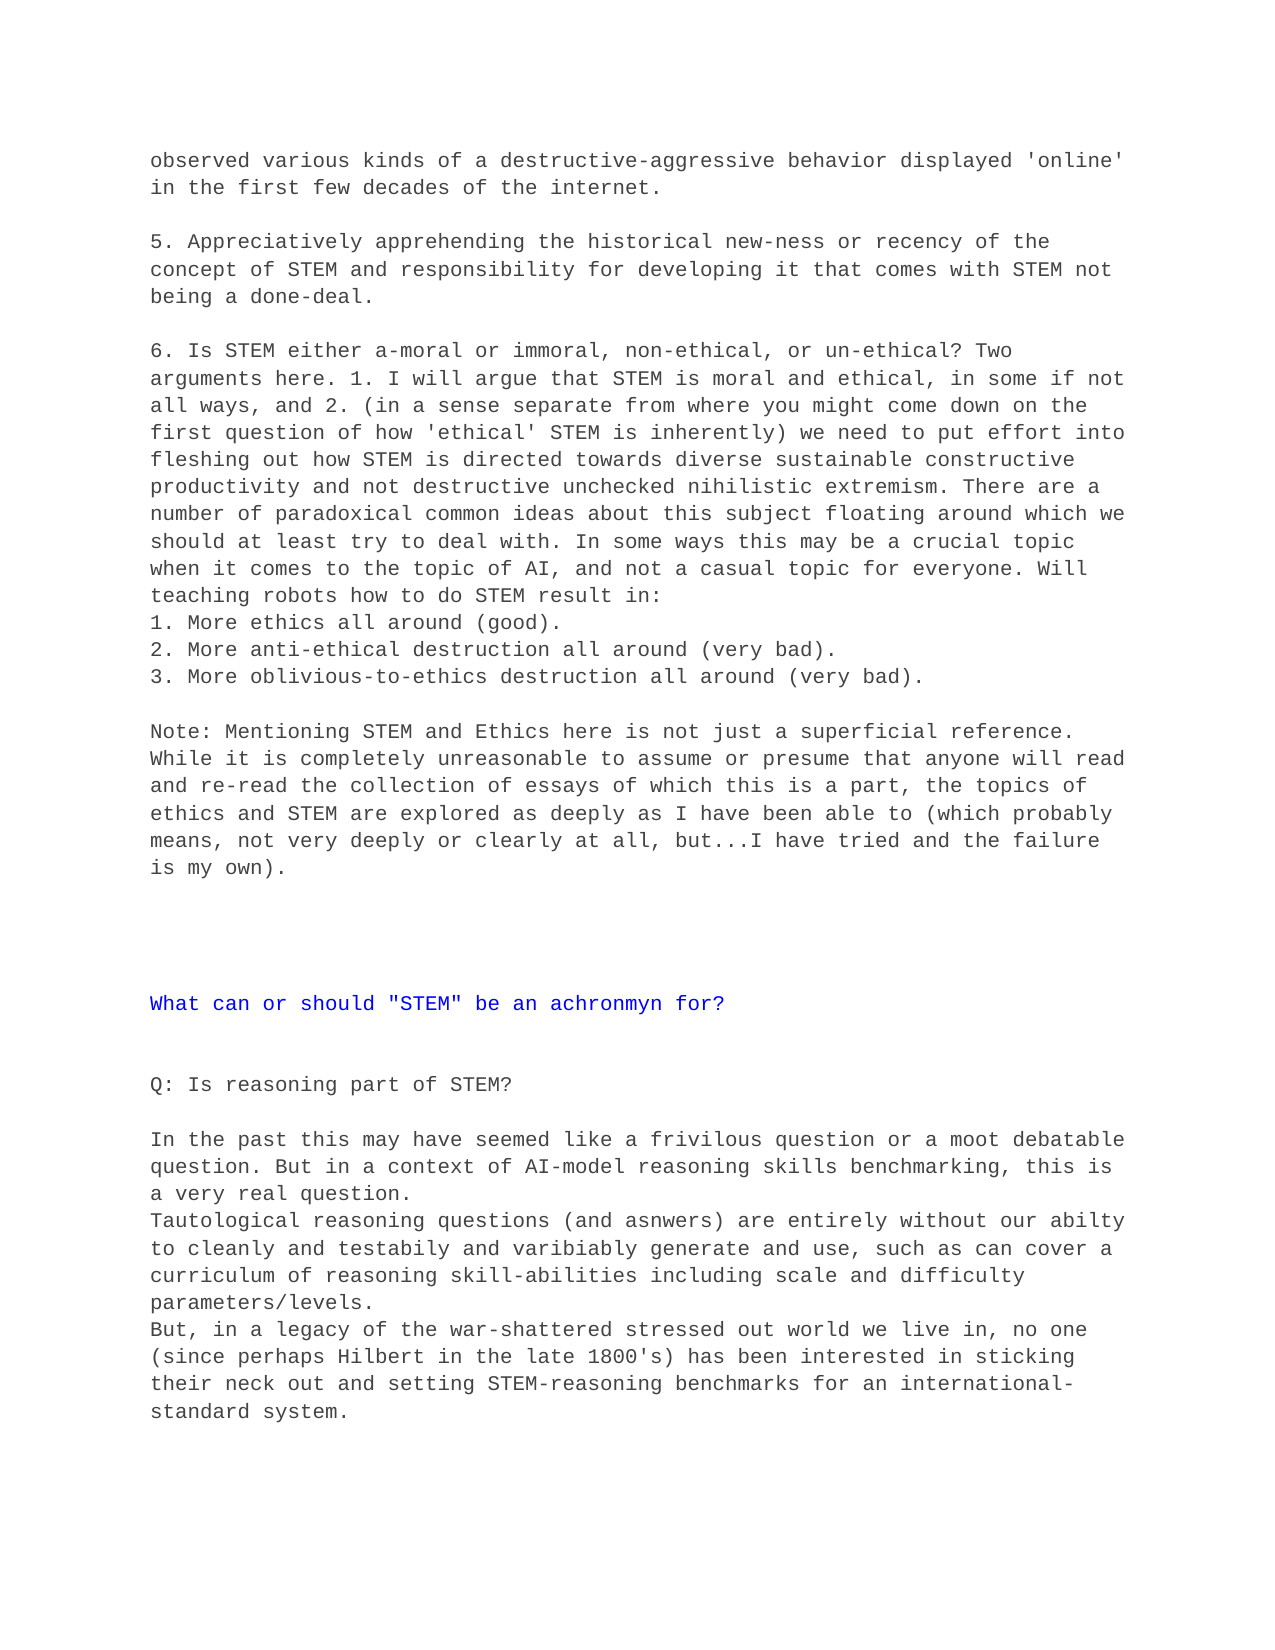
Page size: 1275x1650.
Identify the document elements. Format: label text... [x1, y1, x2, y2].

text What can or should "STEM" be an achronmyn for? [150, 993, 1125, 1016]
text 5. Appreciatively apprehending the historical new-ness or recency of the concept of STEM and responsibility for developing it that comes with STEM not being a done-deal. [150, 232, 1125, 309]
text Tautological reasoning questions (and asnwers) are entirely without our abilty to cleanly and testabily and varibiably generate and use, such as can cover a curriculum of reasoning skill-abilities including scale and difficulty parameters/levels. [150, 1210, 1125, 1316]
text observed various kinds of a destructive-aggressive behavior displayed 'online' in the first few decades of the internet. [150, 150, 1125, 201]
text 1. More ethics all around (good). [150, 612, 1125, 636]
text But, in a legacy of the war-shattered stressed out world we live in, no one (since perhaps Hilbert in the late 1800's) has been interested in sticking their neck out and setting STEM-reasoning benchmarks for an international-standard system. [150, 1319, 1125, 1424]
text While it is completely unreasonable to assume or presume that anyone will read and re-read the collection of essays of which this is a part, the topics of ethics and STEM are explored as deeply as I have been able to (which probably means, not very deeply or clearly at all, but...I have tried and the failure is my own). [150, 748, 1125, 881]
text In the past this may have seemed like a frivilous question or a moot debatable question. But in a context of AI-model reasoning skills benchmarking, this is a very real question. [150, 1129, 1125, 1207]
text 3. More oblivious-to-ethics destruction all around (very bad). [150, 667, 1125, 690]
text 2. More anti-ethical destruction all around (very bad). [150, 639, 1125, 663]
text Note: Mentioning STEM and Ethics here is not just a superficial reference. [150, 721, 1125, 744]
text 6. Is STEM either a-moral or immoral, non-ethical, or un-ethical? Two arguments here. 1. I will argue that STEM is moral and ethical, in some if not all ways, and 2. (in a sense separate from where you might come down on the first question of how 'ethical' STEM is inherently) we need to put effort into fleshing out how STEM is directed towards diverse sustainable constructive productivity and not destructive unchecked nihilistic extremism. There are a number of paradoxical common ideas about this subject floating around which we should at least try to deal with. In some ways this may be a crucial topic when it comes to the topic of AI, and not a casual topic for everyone. Will teaching robots how to do STEM result in: [150, 340, 1125, 609]
text Q: Is reasoning part of STEM? [150, 1074, 1125, 1098]
